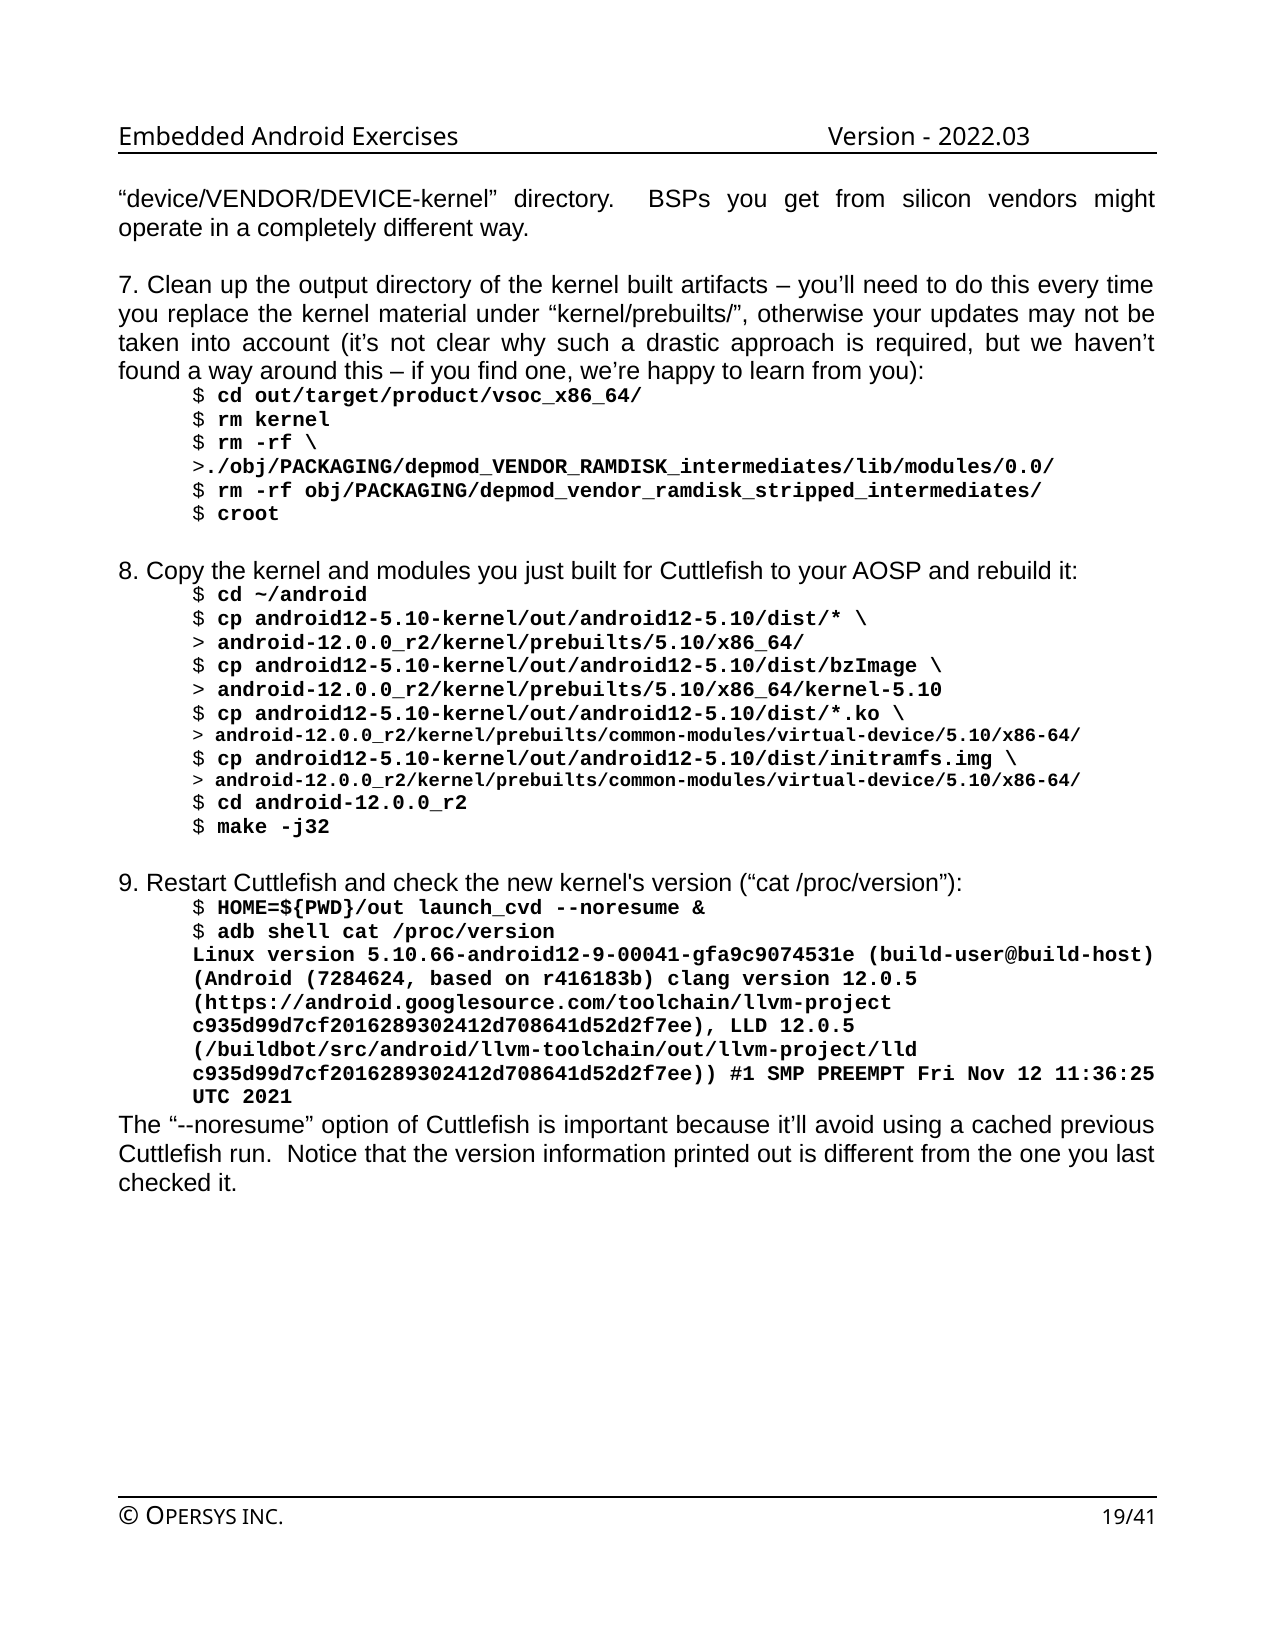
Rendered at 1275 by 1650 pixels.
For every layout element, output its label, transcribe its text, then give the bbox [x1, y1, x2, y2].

text > android-12.0.0_r2/kernel/prebuilts/common-modules/virtual-device/5.10/x86-64/ [192, 771, 1157, 792]
text > android-12.0.0_r2/kernel/prebuilts/5.10/x86_64/ [192, 632, 1157, 655]
text $ croot [192, 503, 1157, 527]
text 9. Restart Cuttlefish and check the new kernel's version (“cat /proc/version”): [118, 868, 1157, 897]
text $ cd android-12.0.0_r2 [192, 792, 1157, 816]
text > android-12.0.0_r2/kernel/prebuilts/5.10/x86_64/kernel-5.10 [192, 679, 1157, 703]
text The “--noresume” option of Cuttlefish is important because it’ll avoid using a cached previous Cuttlefish run. Notice that the version information printed out is different from the one you last checked it. [118, 1110, 1157, 1196]
text $ cd ~/android [192, 584, 1157, 608]
text $ rm -rf \ [192, 432, 1157, 456]
text Linux version 5.10.66-android12-9-00041-gfa9c9074531e (build-user@build-host) (Android (7284624, based on r416183b) clang version 12.0.5 (https://android.googlesource.com/toolchain/llvm-project c935d99d7cf2016289302412d708641d52d2f7ee), LLD 12.0.5 (/buildbot/src/android/llvm-toolchain/out/llvm-project/lld c935d99d7cf2016289302412d708641d52d2f7ee)) #1 SMP PREEMPT Fri Nov 12 11:36:25 UTC 2021 [192, 944, 1157, 1110]
text $ make -j32 [192, 816, 1157, 840]
text $ cp android12-5.10-kernel/out/android12-5.10/dist/* \ [192, 608, 1157, 632]
text $ rm kernel [192, 409, 1157, 432]
text $ cp android12-5.10-kernel/out/android12-5.10/dist/bzImage \ [192, 655, 1157, 679]
text $ cd out/target/product/vsoc_x86_64/ [192, 385, 1157, 409]
text $ rm -rf obj/PACKAGING/depmod_vendor_ramdisk_stripped_intermediates/ [192, 479, 1157, 503]
text > android-12.0.0_r2/kernel/prebuilts/common-modules/virtual-device/5.10/x86-64/ [192, 726, 1157, 747]
text “device/VENDOR/DEVICE-kernel” directory. BSPs you get from silicon vendors might operate in a completely different way. [118, 184, 1157, 241]
text $ cp android12-5.10-kernel/out/android12-5.10/dist/*.ko \ [192, 703, 1157, 726]
text 8. Copy the kernel and modules you just built for Cuttlefish to your AOSP and rebuild it: [118, 556, 1157, 584]
text 7. Clean up the output directory of the kernel built artifacts – you’ll need to do this every time you replace the kernel material under “kernel/prebuilts/”, otherwise your updates may not be taken into account (it’s not clear why such a drastic approach is required, but we haven’t found a way around this – if you find one, we’re happy to learn from you): [118, 270, 1157, 385]
text $ cp android12-5.10-kernel/out/android12-5.10/dist/initramfs.img \ [192, 747, 1157, 771]
text $ adb shell cat /proc/version [192, 921, 1157, 944]
text $ HOME=${PWD}/out launch_cvd --noresume & [192, 897, 1157, 921]
text >./obj/PACKAGING/depmod_VENDOR_RAMDISK_intermediates/lib/modules/0.0/ [192, 456, 1157, 479]
